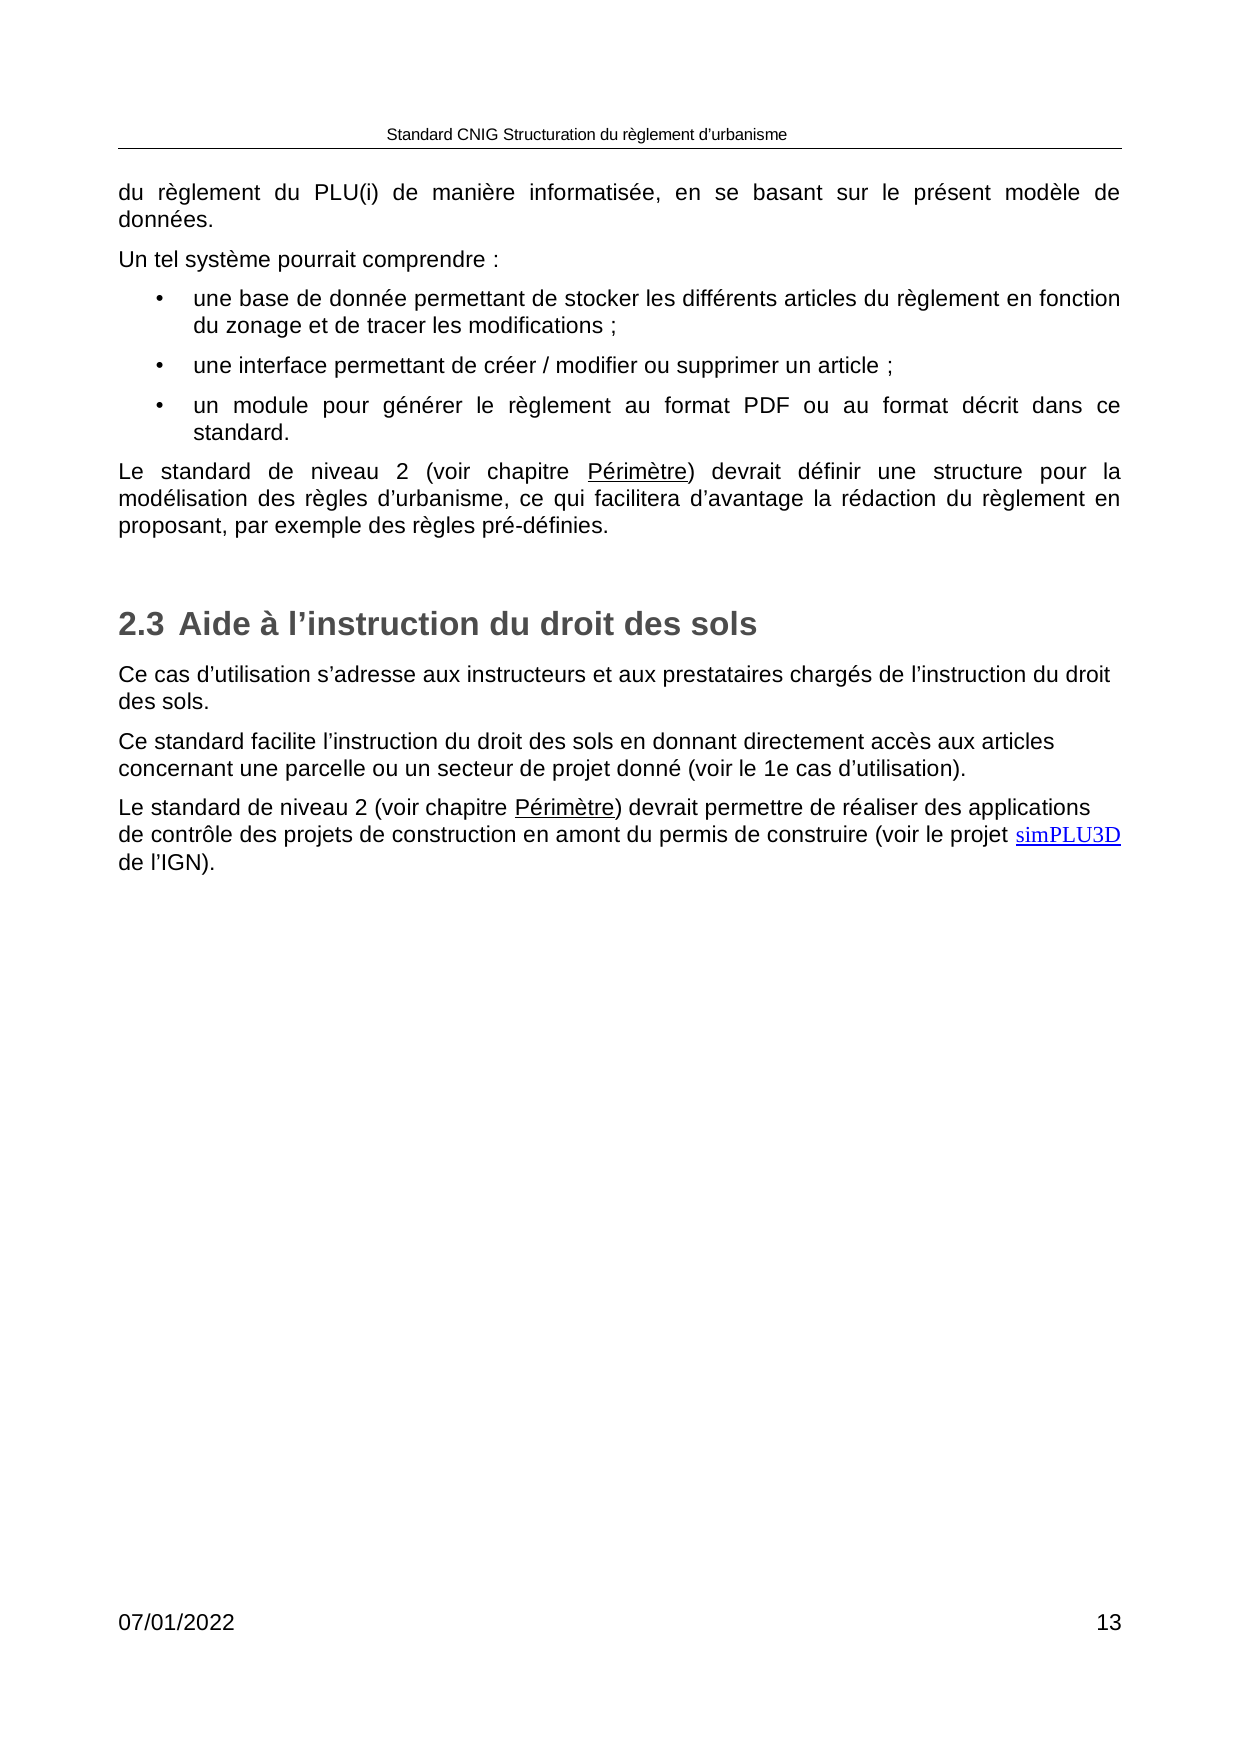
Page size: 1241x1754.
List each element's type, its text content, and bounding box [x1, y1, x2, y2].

list un module pour générer le règlement au format PDF ou au format décrit dans ce standard. [156, 391, 1122, 445]
text Un tel système pourrait comprendre : [118, 245, 1122, 272]
text du règlement du PLU(i) de manière informatisée, en se basant sur le présent modèle de données. [118, 178, 1122, 233]
text Le standard de niveau 2 (voir chapitre Périmètre) devrait permettre de réaliser des applications de contrôle des projets de construction en amont du permis de construire (voir le projet simPLU3D de l’IGN). [118, 794, 1122, 875]
subtitle Aide à l’instruction du droit des sols [118, 603, 1122, 642]
list une base de donnée permettant de stocker les différents articles du règlement en fonction du zonage et de tracer les modifications ; [156, 285, 1122, 339]
text Ce standard facilite l’instruction du droit des sols en donnant directement accès aux articles concernant une parcelle ou un secteur de projet donné (voir le 1e cas d’utilisation). [118, 727, 1122, 781]
text Ce cas d’utilisation s’adresse aux instructeurs et aux prestataires chargés de l’instruction du droit des sols. [118, 660, 1122, 714]
list une interface permettant de créer / modifier ou supprimer un article ; [156, 351, 1122, 378]
text Le standard de niveau 2 (voir chapitre Périmètre) devrait définir une structure pour la modélisation des règles d’urbanisme, ce qui facilitera d’avantage la rédaction du règlement en proposant, par exemple des règles pré-définies. [118, 458, 1122, 539]
